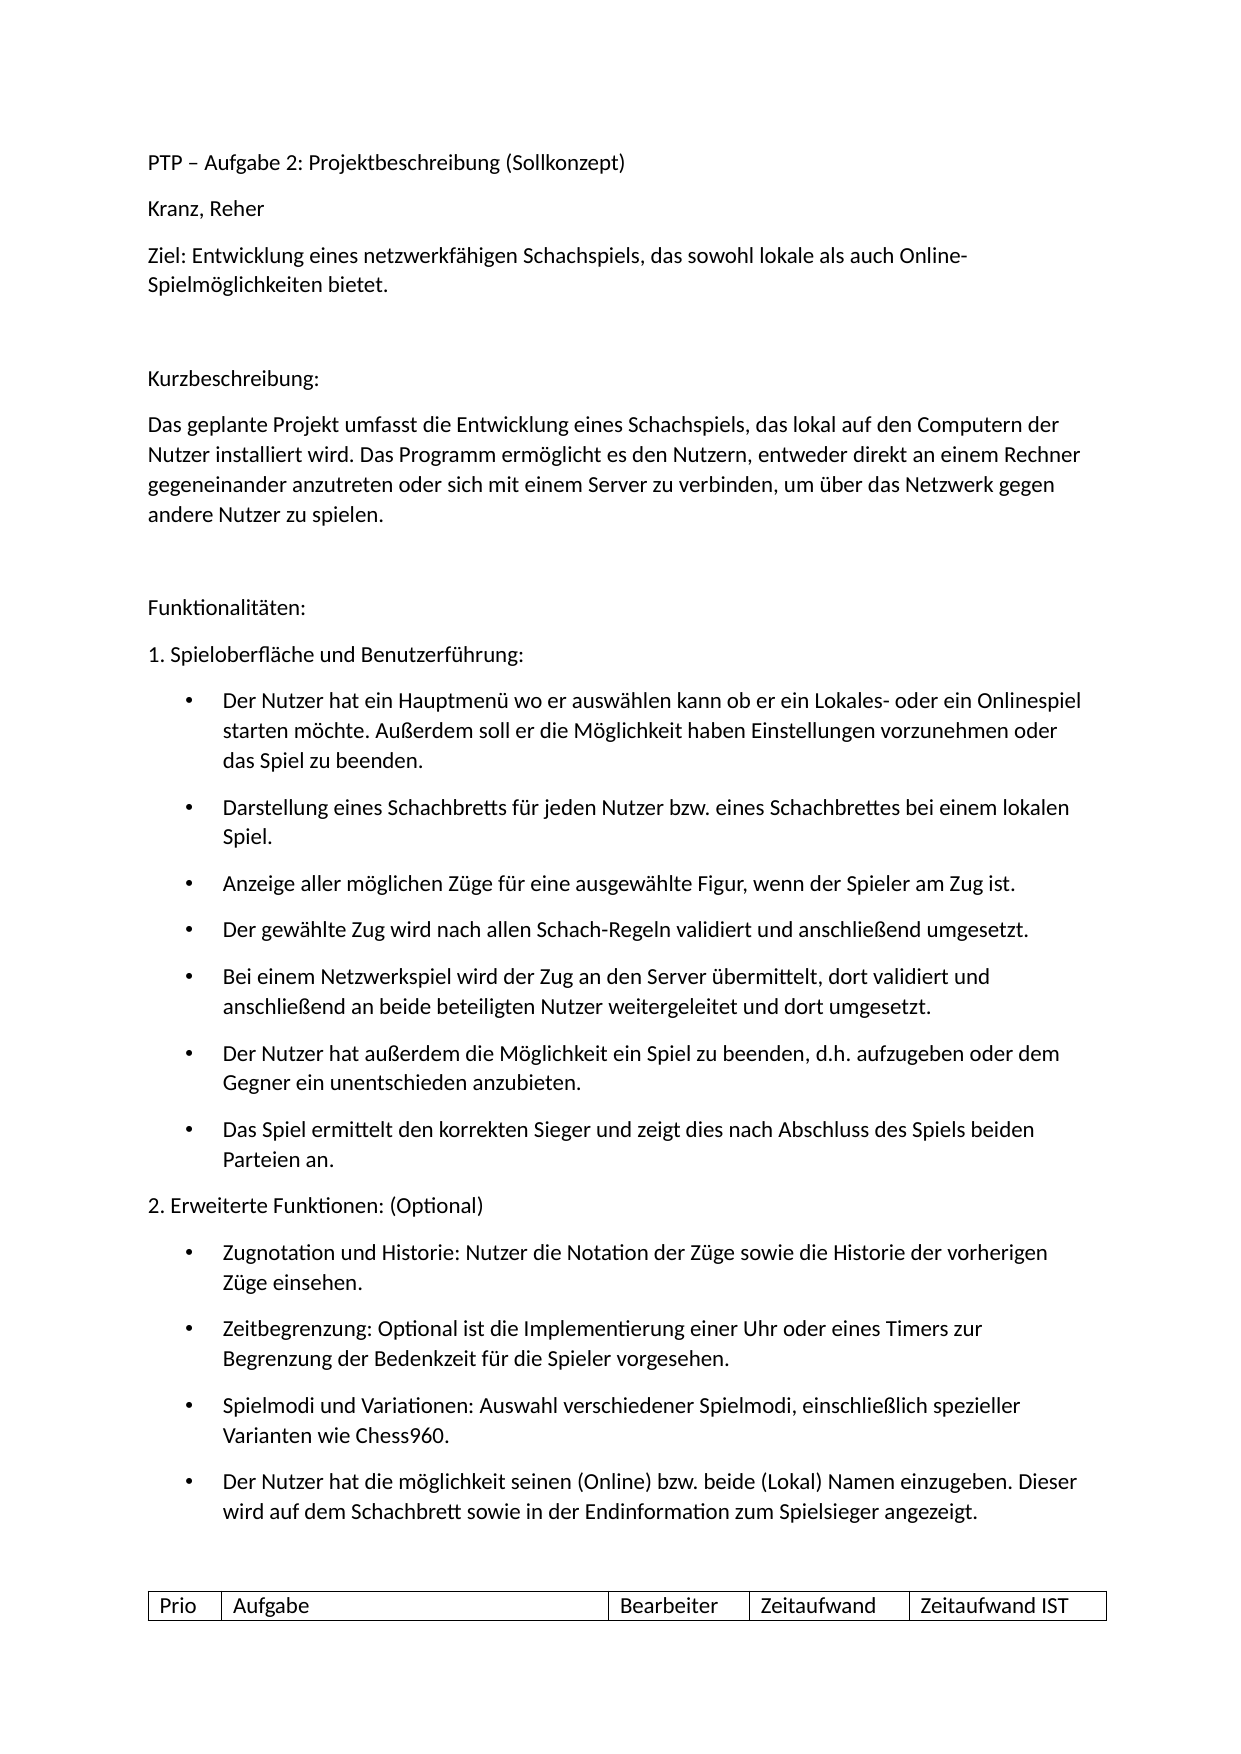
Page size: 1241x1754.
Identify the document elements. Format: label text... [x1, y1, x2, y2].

list Bei einem Netzwerkspiel wird der Zug an den Server übermittelt, dort validiert und anschließend an beide beteiligten Nutzer weitergeleitet und dort umgesetzt. [185, 962, 1093, 1020]
list Der Nutzer hat die möglichkeit seinen (Online) bzw. beide (Lokal) Namen einzugeben. Dieser wird auf dem Schachbrett sowie in der Endinformation zum Spielsieger angezeigt. [185, 1467, 1093, 1525]
table_header Bearbeiter [609, 1592, 749, 1619]
text 1. Spieloberfläche und Benutzerführung: [148, 640, 1093, 668]
list Anzeige aller möglichen Züge für eine ausgewählte Figur, wenn der Spieler am Zug ist. [185, 869, 1093, 897]
list Darstellung eines Schachbretts für jeden Nutzer bzw. eines Schachbrettes bei einem lokalen Spiel. [185, 793, 1093, 851]
list Der gewählte Zug wird nach allen Schach-Regeln validiert und anschließend umgesetzt. [185, 916, 1093, 944]
list Zeitbegrenzung: Optional ist die Implementierung einer Uhr oder eines Timers zur Begrenzung der Bedenkzeit für die Spieler vorgesehen. [185, 1314, 1093, 1372]
list Zugnotation und Historie: Nutzer die Notation der Züge sowie die Historie der vorherigen Züge einsehen. [185, 1238, 1093, 1296]
table_header Zeitaufwand [750, 1592, 909, 1619]
list Das Spiel ermittelt den korrekten Sieger und zeigt dies nach Abschluss des Spiels beiden Parteien an. [185, 1115, 1093, 1173]
list Der Nutzer hat ein Hauptmenü wo er auswählen kann ob er ein Lokales- oder ein Onlinespiel starten möchte. Außerdem soll er die Möglichkeit haben Einstellungen vorzunehmen oder das Spiel zu beenden. [185, 686, 1093, 774]
text Ziel: Entwicklung eines netzwerkfähigen Schachspiels, das sowohl lokale als auch Online-Spielmöglichkeiten bietet. [148, 241, 1093, 299]
text Kurzbeschreibung: [148, 364, 1093, 392]
text PTP – Aufgabe 2: Projektbeschreibung (Sollkonzept) [148, 148, 1093, 176]
list Spielmodi und Variationen: Auswahl verschiedener Spielmodi, einschließlich spezieller Varianten wie Chess960. [185, 1391, 1093, 1449]
table_header Aufgabe [222, 1592, 608, 1619]
list Der Nutzer hat außerdem die Möglichkeit ein Spiel zu beenden, d.h. aufzugeben oder dem Gegner ein unentschieden anzubieten. [185, 1039, 1093, 1097]
text Das geplante Projekt umfasst die Entwicklung eines Schachspiels, das lokal auf den Computern der Nutzer installiert wird. Das Programm ermöglicht es den Nutzern, entweder direkt an einem Rechner gegeneinander anzutreten oder sich mit einem Server zu verbinden, um über das Netzwerk gegen andere Nutzer zu spielen. [148, 410, 1093, 528]
table_header Zeitaufwand IST [910, 1592, 1106, 1619]
text 2. Erweiterte Funktionen: (Optional) [148, 1192, 1093, 1219]
table_header Prio [149, 1592, 221, 1619]
text Funktionalitäten: [148, 593, 1093, 621]
text Kranz, Reher [148, 194, 1093, 222]
